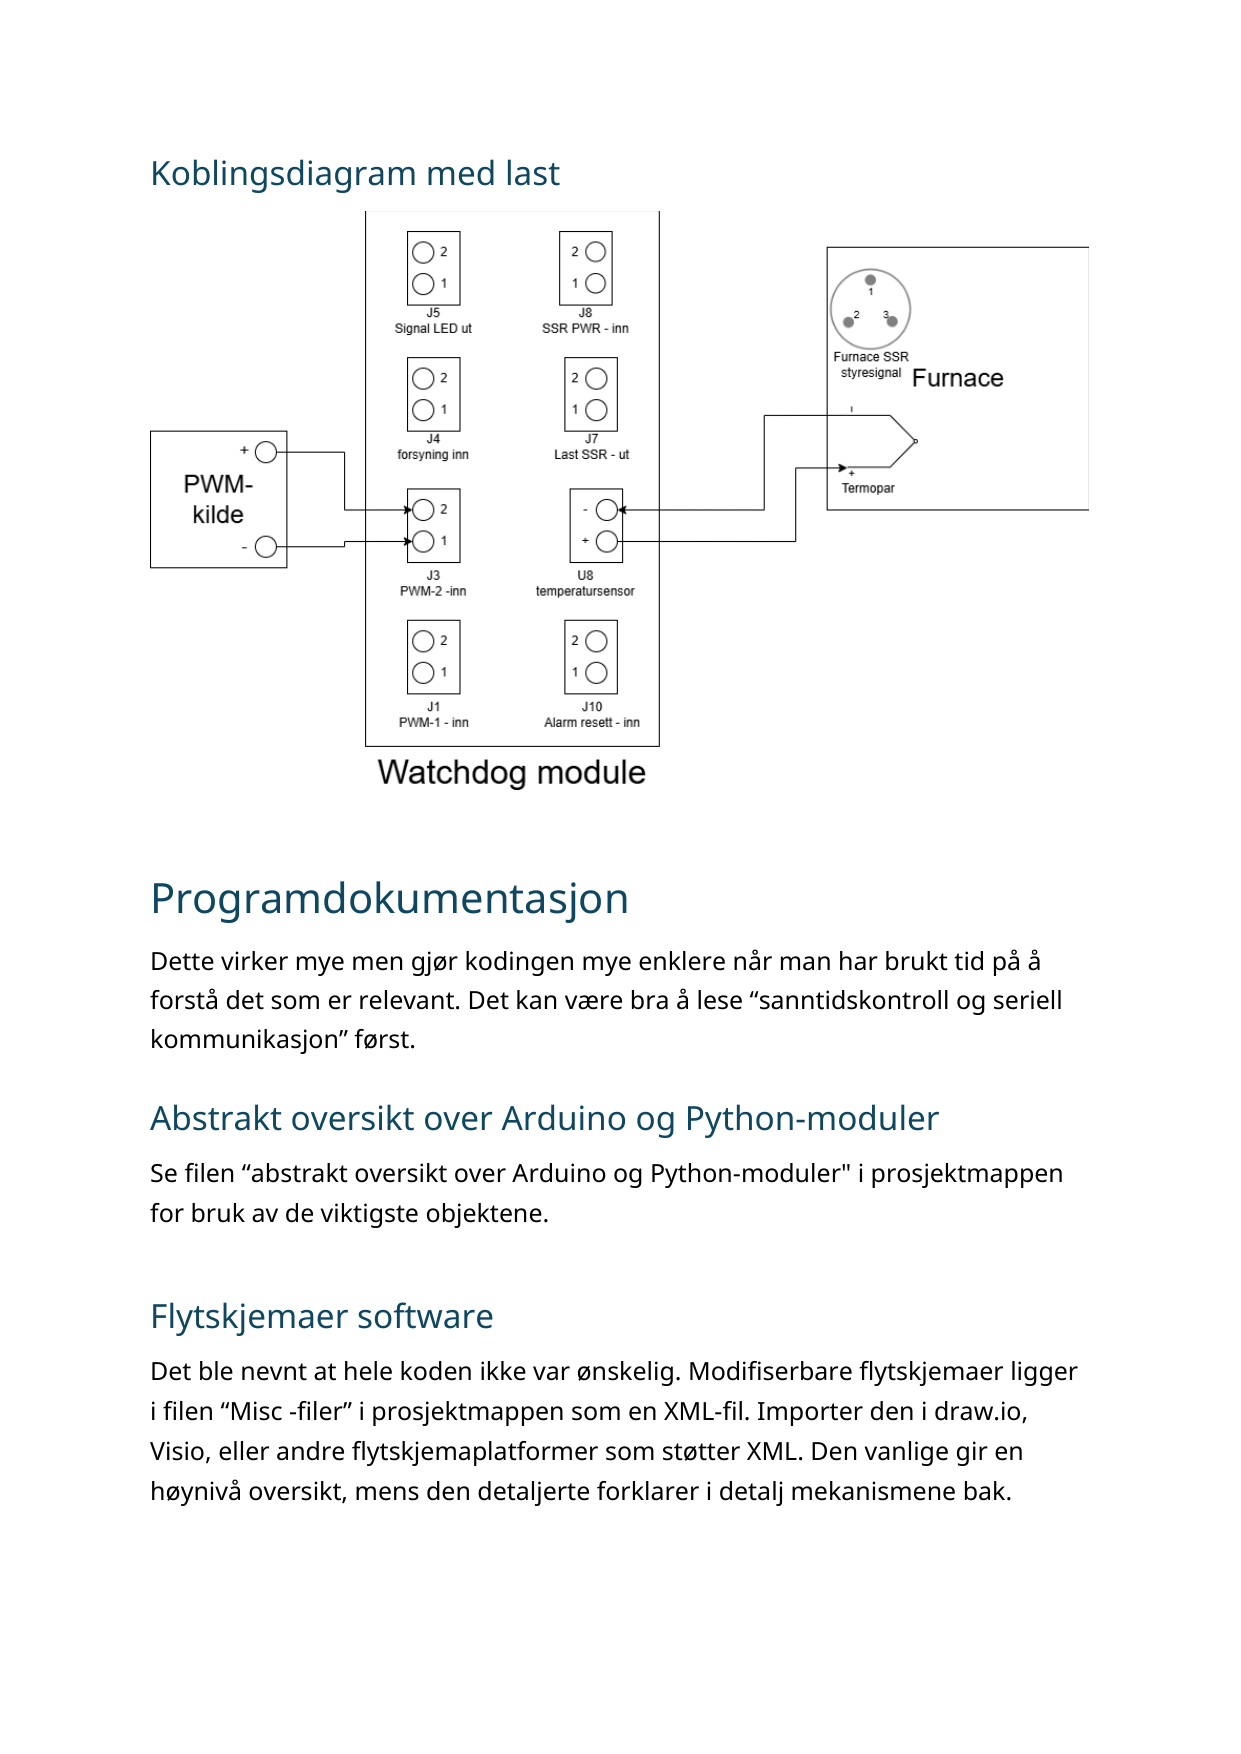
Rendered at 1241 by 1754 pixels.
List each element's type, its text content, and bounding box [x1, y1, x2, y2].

text Dette virker mye men gjør kodingen mye enklere når man har brukt tid på å forstå det som er relevant. Det kan være bra å lese “sanntidskontroll og seriell kommunikasjon” først. [150, 943, 1090, 1056]
subtitle Koblingsdiagram med last [150, 150, 1090, 195]
text Se filen “abstrakt oversikt over Arduino og Python-moduler" i prosjektmappen for bruk av de viktigste objektene. [150, 1156, 1090, 1230]
text Det ble nevnt at hele koden ikke var ønskelig. Modifiserbare flytskjemaer ligger i filen “Misc -filer” i prosjektmappen som en XML-fil. Importer den i draw.io, Visio, eller andre flytskjemaplatformer som støtter XML. Den vanlige gir en høynivå oversikt, mens den detaljerte forklarer i detalj mekanismene bak. [150, 1354, 1090, 1508]
subtitle Abstrakt oversikt over Arduino og Python-moduler [150, 1095, 1090, 1140]
subtitle Programdokumentasjon [150, 869, 1090, 926]
subtitle Flytskjemaer software [150, 1293, 1090, 1338]
